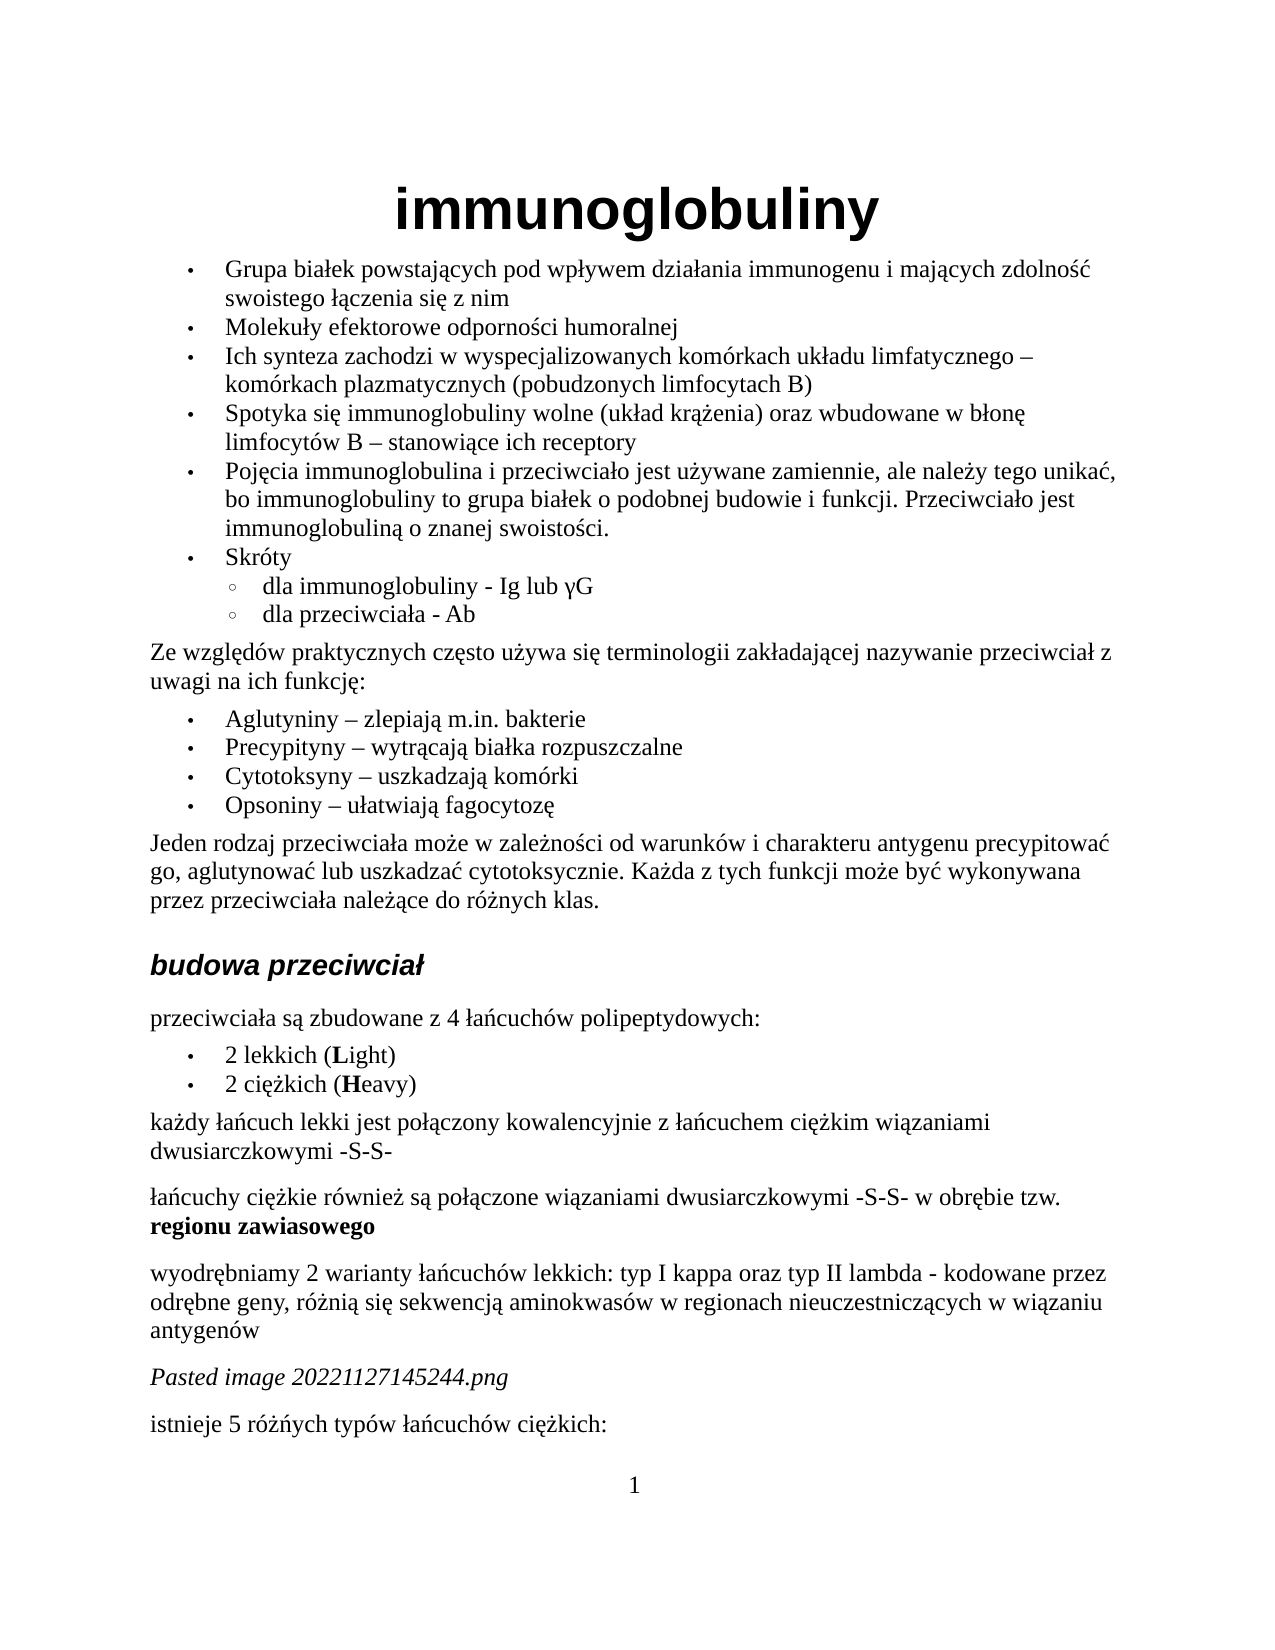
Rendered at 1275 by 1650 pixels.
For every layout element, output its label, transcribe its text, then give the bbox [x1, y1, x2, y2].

list Skróty [187, 542, 1125, 571]
list Pojęcia immunoglobulina i przeciwciało jest używane zamiennie, ale należy tego unikać, bo immunoglobuliny to grupa białek o podobnej budowie i funkcji. Przeciwciało jest immunoglobuliną o znanej swoistości. [187, 456, 1125, 542]
list dla przeciwciała - Ab [225, 599, 1125, 628]
text Jeden rodzaj przeciwciała może w zależności od warunków i charakteru antygenu precypitować go, aglutynować lub uszkadzać cytotoksycznie. Każda z tych funkcji może być wykonywana przez przeciwciała należące do różnych klas. [150, 828, 1125, 914]
list Molekuły efektorowe odporności humoralnej [187, 312, 1125, 341]
list Grupa białek powstających pod wpływem działania immunogenu i mających zdolność swoistego łączenia się z nim [187, 254, 1125, 312]
subtitle budowa przeciwciał [150, 948, 1125, 981]
list Spotyka się immunoglobuliny wolne (układ krążenia) oraz wbudowane w błonę limfocytów B – stanowiące ich receptory [187, 398, 1125, 456]
list Ich synteza zachodzi w wyspecjalizowanych komórkach układu limfatycznego –komórkach plazmatycznych (pobudzonych limfocytach B) [187, 341, 1125, 398]
text Ze względów praktycznych często używa się terminologii zakładającej nazywanie przeciwciał z uwagi na ich funkcję: [150, 637, 1125, 695]
text istnieje 5 różńych typów łańcuchów ciężkich: [150, 1409, 1125, 1437]
text przeciwciała są zbudowane z 4 łańcuchów polipeptydowych: [150, 1003, 1125, 1032]
list Cytotoksyny – uszkadzają komórki [187, 761, 1125, 790]
text Pasted image 20221127145244.png [150, 1362, 1125, 1391]
list dla immunoglobuliny - Ig lub γG [225, 571, 1125, 599]
list Opsoniny – ułatwiają fagocytozę [187, 790, 1125, 819]
list Precypityny – wytrącają białka rozpuszczalne [187, 732, 1125, 761]
text wyodrębniamy 2 warianty łańcuchów lekkich: typ I kappa oraz typ II lambda - kodowane przez odrębne geny, różnią się sekwencją aminokwasów w regionach nieuczestniczących w wiązaniu antygenów [150, 1258, 1125, 1344]
list Aglutyniny – zlepiają m.in. bakterie [187, 704, 1125, 732]
text każdy łańcuch lekki jest połączony kowalencyjnie z łańcuchem ciężkim wiązaniami dwusiarczkowymi -S-S- [150, 1107, 1125, 1164]
title immunoglobuliny [150, 175, 1125, 242]
list 2 lekkich (Light) [187, 1041, 1125, 1069]
list 2 ciężkich (Heavy) [187, 1069, 1125, 1098]
text łańcuchy ciężkie również są połączone wiązaniami dwusiarczkowymi -S-S- w obrębie tzw. regionu zawiasowego [150, 1182, 1125, 1240]
